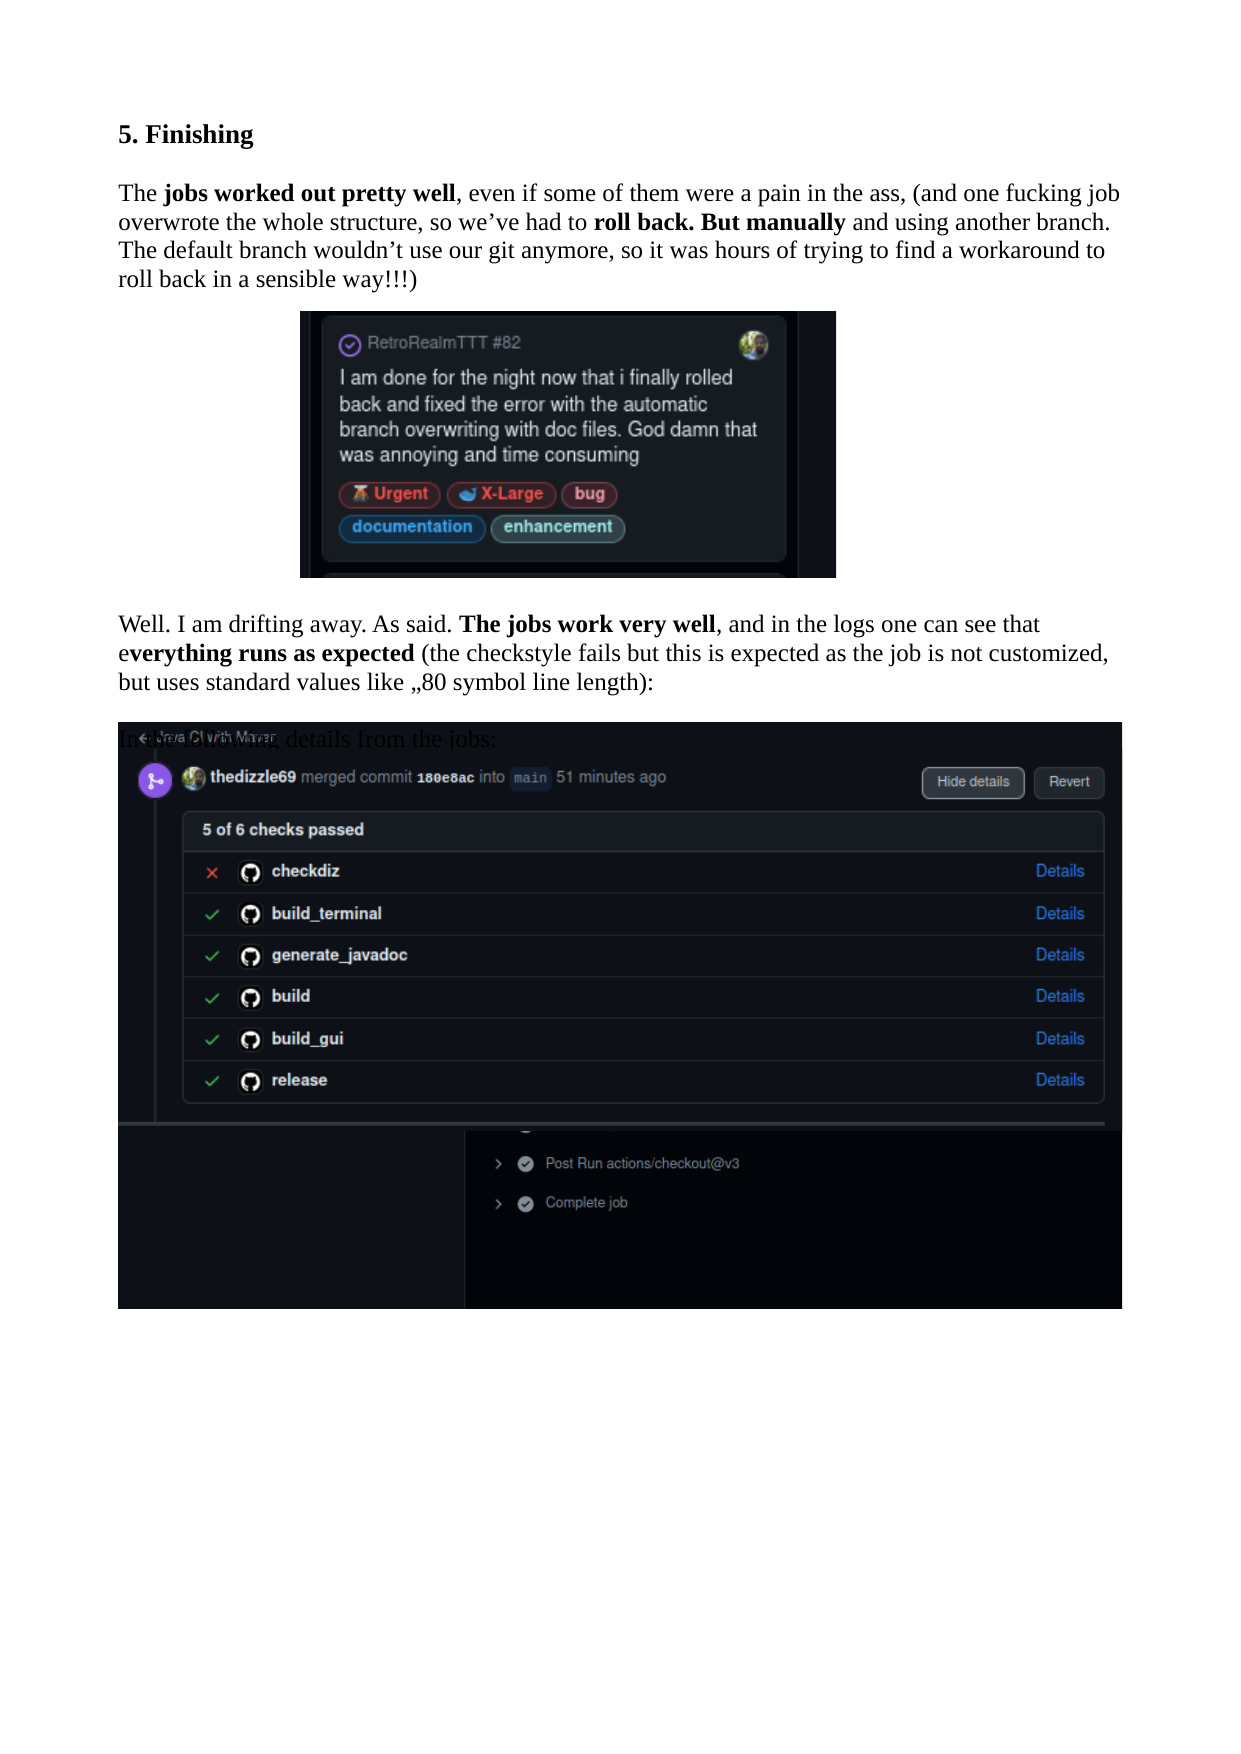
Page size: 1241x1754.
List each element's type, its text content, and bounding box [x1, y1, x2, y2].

text Well. I am drifting away. As said. The jobs work very well, and in the logs one can see that everything runs as expected (the checkstyle fails but this is expected as the job is not customized, but uses standard values like „80 symbol line length): In the following details from the jobs: basic Maven Job called maven.yml [118, 609, 1122, 722]
picture [118, 722, 1123, 1309]
text 5. Finishing The jobs worked out pretty well, even if some of them were a pain in the ass, (and one fucking job overwrote the whole structure, so we’ve had to roll back. But manually and using another branch. The default branch wouldn’t use our git anymore, so it was hours of trying to find a workaround to roll back in a sensible way!!!) [118, 118, 1122, 293]
picture [300, 311, 837, 578]
